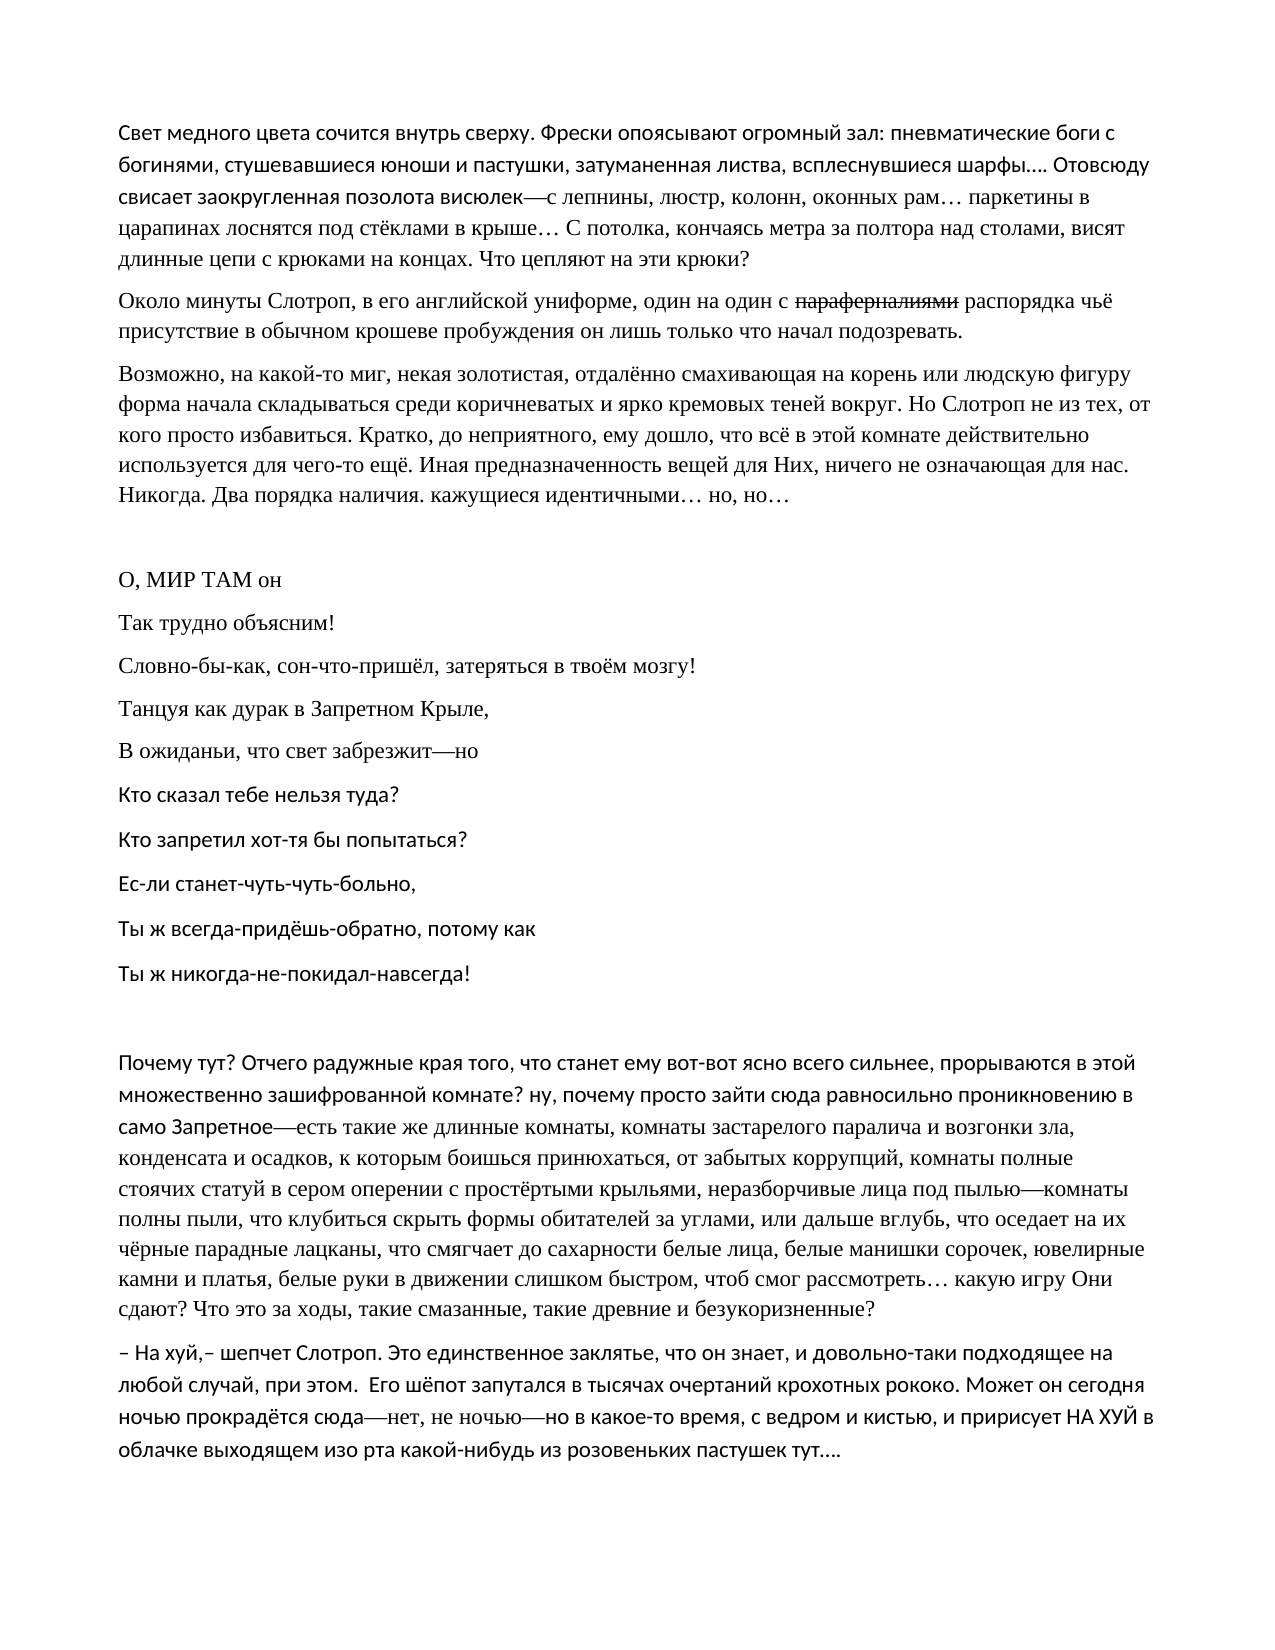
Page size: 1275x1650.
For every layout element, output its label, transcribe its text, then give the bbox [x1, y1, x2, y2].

text Возможно, на какой-то миг, некая золотистая, отдалённо смахивающая на корень или людскую фигуру форма начала складываться среди коричневатых и ярко кремовых теней вокруг. Но Слотроп не из тех, от кого просто избавиться. Кратко, до неприятного, ему дошло, что всё в этой комнате действительно используется для чего-то ещё. Иная предназначенность вещей для Них, ничего не означающая для нас. Никогда. Два порядка наличия. кажущиеся идентичными… но, но… [118, 360, 1157, 507]
text Около минуты Слотроп, в его английской униформе, один на один с параферналиями распорядка чьё присутствие в обычном крошеве пробуждения он лишь только что начал подозревать. [118, 287, 1157, 344]
text Почему тут? Отчего радужные края того, что станет ему вот-вот ясно всего сильнее, прорываются в этой множественно зашифрованной комнате? ну, почему просто зайти сюда равносильно проникновению в само Запретное—есть такие же длинные комнаты, комнаты застарелого паралича и возгонки зла, конденсата и осадков, к которым боишься принюхаться, от забытых коррупций, комнаты полные стоячих статуй в сером оперении с простёртыми крыльями, неразборчивые лица под пылью—комнаты полны пыли, что клубиться скрыть формы обитателей за углами, или дальше вглубь, что оседает на их чёрные парадные лацканы, что смягчает до сахарности белые лица, белые манишки сорочек, ювелирные камни и платья, белые руки в движении слишком быстром, чтоб смог рассмотреть… какую игру Они сдают? Что это за ходы, такие смазанные, такие древние и безукоризненные? [118, 1048, 1157, 1322]
text Свет медного цвета сочится внутрь сверху. Фрески опоясывают огромный зал: пневматические боги с богинями, стушевавшиеся юноши и пастушки, затуманенная листва, всплеснувшиеся шарфы…. Отовсюду свисает заокругленная позолота висюлек—с лепнины, люстр, колонн, оконных рам… паркетины в царапинах лоснятся под стёклами в крыше… С потолка, кончаясь метра за полтора над столами, висят длинные цепи с крюками на концах. Что цепляют на эти крюки? [118, 118, 1157, 271]
text Ты ж никогда-не-покидал-навсегда! [118, 959, 1157, 987]
text О, МИР ТАМ он [118, 566, 1157, 593]
text В ожиданьи, что свет забрезжит—но [118, 737, 1157, 764]
text Кто сказал тебе нельзя туда? [118, 780, 1157, 808]
text Ес-ли станет-чуть-чуть-больно, [118, 869, 1157, 897]
text Так трудно объясним! [118, 609, 1157, 636]
text Словно-бы-как, сон-что-пришёл, затеряться в твоём мозгу! [118, 652, 1157, 678]
text – На хуй,– шепчет Слотроп. Это единственное заклятье, что он знает, и довольно-таки подходящее на любой случай, при этом. Его шёпот запутался в тысячах очертаний крохотных рококо. Может он сегодня ночью прокрадётся сюда—нет, не ночью—но в какое-то время, с ведром и кистью, и пририсует НА ХУЙ в облачке выходящем изо рта какой-нибудь из розовеньких пастушек тут…. [118, 1338, 1157, 1463]
text Ты ж всегда-придёшь-обратно, потому как [118, 914, 1157, 942]
text Танцуя как дурак в Запретном Крыле, [118, 694, 1157, 721]
text Кто запретил хот-тя бы попытаться? [118, 825, 1157, 853]
